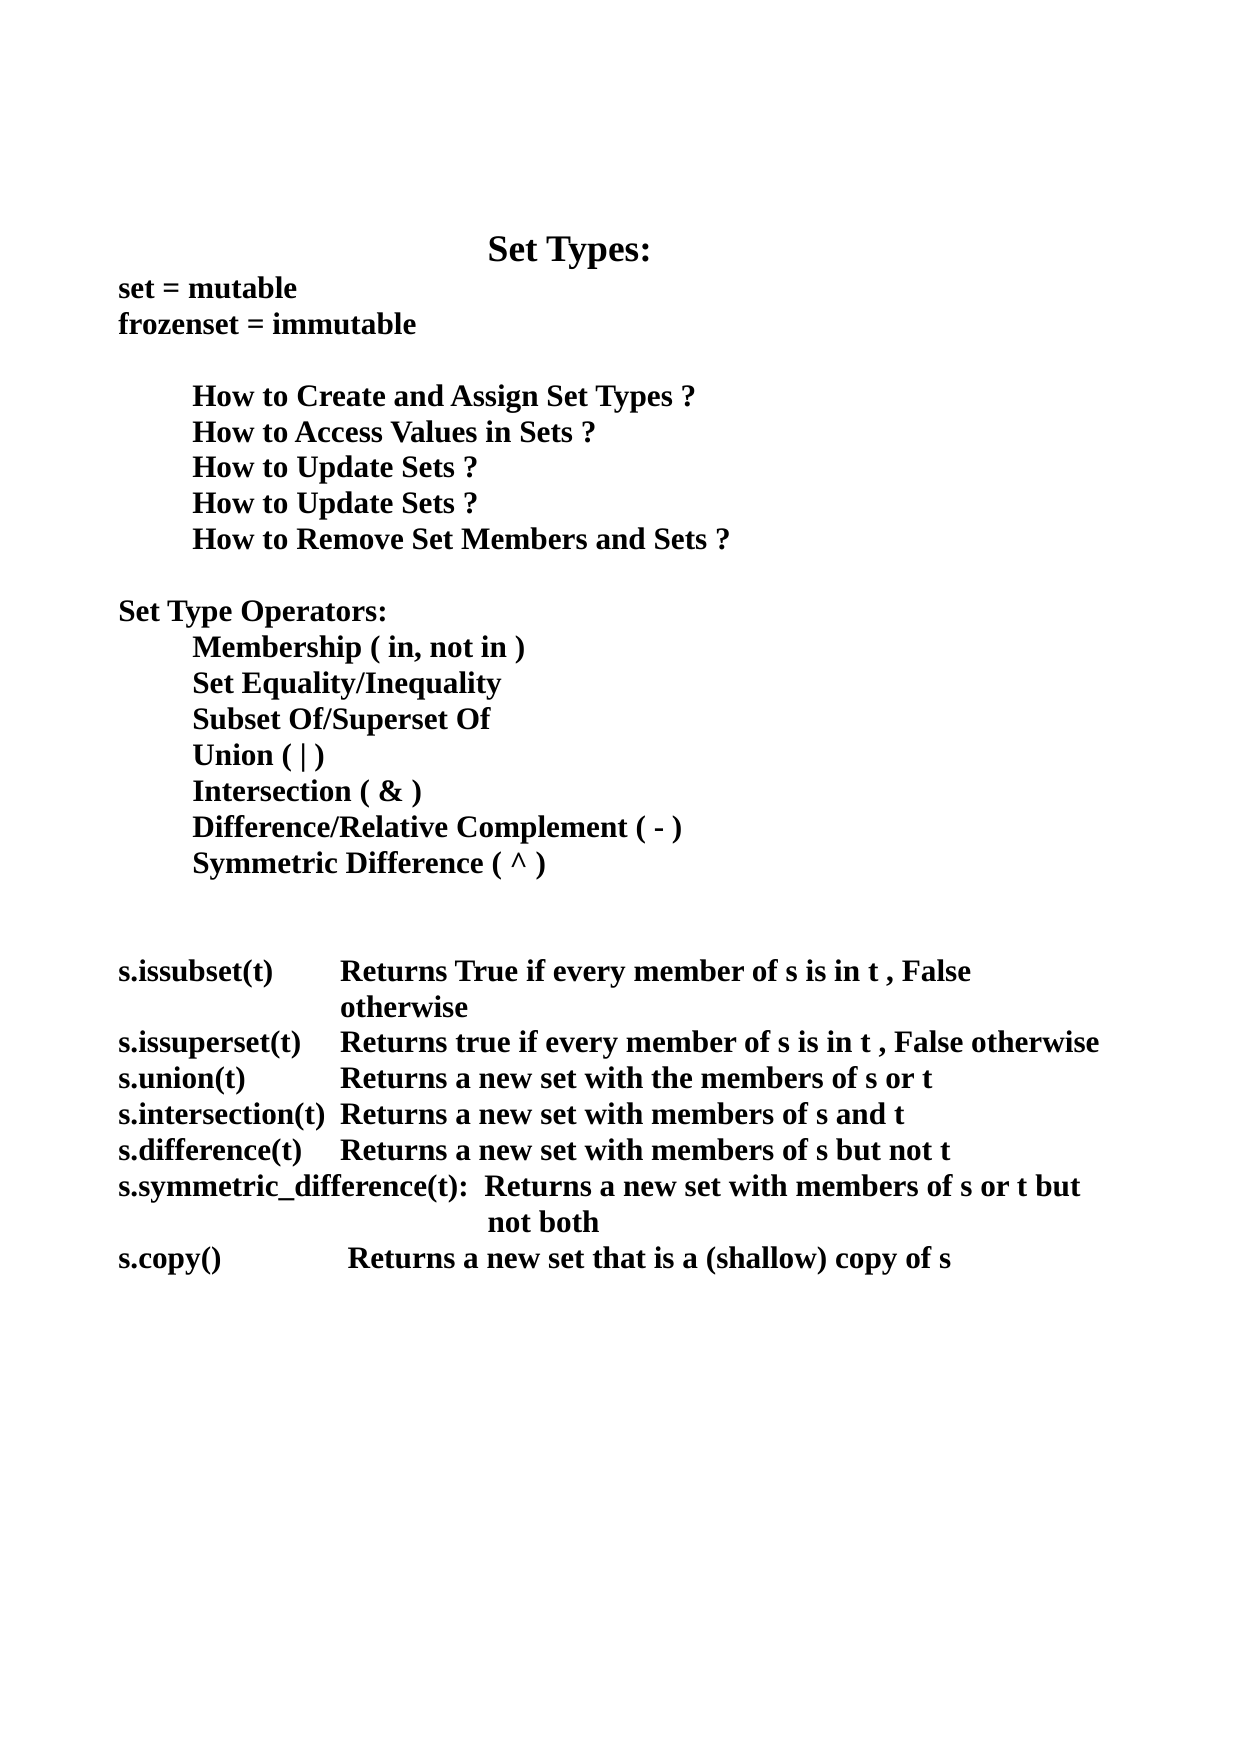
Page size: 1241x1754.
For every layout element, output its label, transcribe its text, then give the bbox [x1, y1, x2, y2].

text How to Update Sets ? [118, 485, 1122, 521]
text Set Equality/Inequality [118, 664, 1122, 700]
text Membership ( in, not in ) [118, 628, 1122, 664]
text s.difference(t) Returns a new set with members of s but not t [118, 1132, 1122, 1167]
text s.symmetric_difference(t): Returns a new set with members of s or t but not both [118, 1167, 1122, 1239]
text s.intersection(t) Returns a new set with members of s and t [118, 1096, 1122, 1132]
text How to Create and Assign Set Types ? [118, 377, 1122, 413]
text How to Remove Set Members and Sets ? [118, 521, 1122, 557]
text Symmetric Difference ( ^ ) [118, 844, 1122, 880]
text Intersection ( & ) [118, 772, 1122, 808]
text Union ( | ) [118, 736, 1122, 772]
text s.issuperset(t) Returns true if every member of s is in t , False otherwise [118, 1024, 1122, 1060]
text s.copy() Returns a new set that is a (shallow) copy of s [118, 1239, 1122, 1275]
text Set Types: [118, 226, 1122, 269]
text Difference/Relative Complement ( - ) [118, 808, 1122, 844]
text Set Type Operators: [118, 592, 1122, 628]
text set = mutable [118, 269, 1122, 305]
text s.union(t) Returns a new set with the members of s or t [118, 1060, 1122, 1096]
text How to Access Values in Sets ? [118, 413, 1122, 449]
text How to Update Sets ? [118, 449, 1122, 485]
text s.issubset(t) Returns True if every member of s is in t , False otherwise [118, 952, 1122, 1024]
text Subset Of/Superset Of [118, 700, 1122, 736]
text frozenset = immutable [118, 305, 1122, 341]
